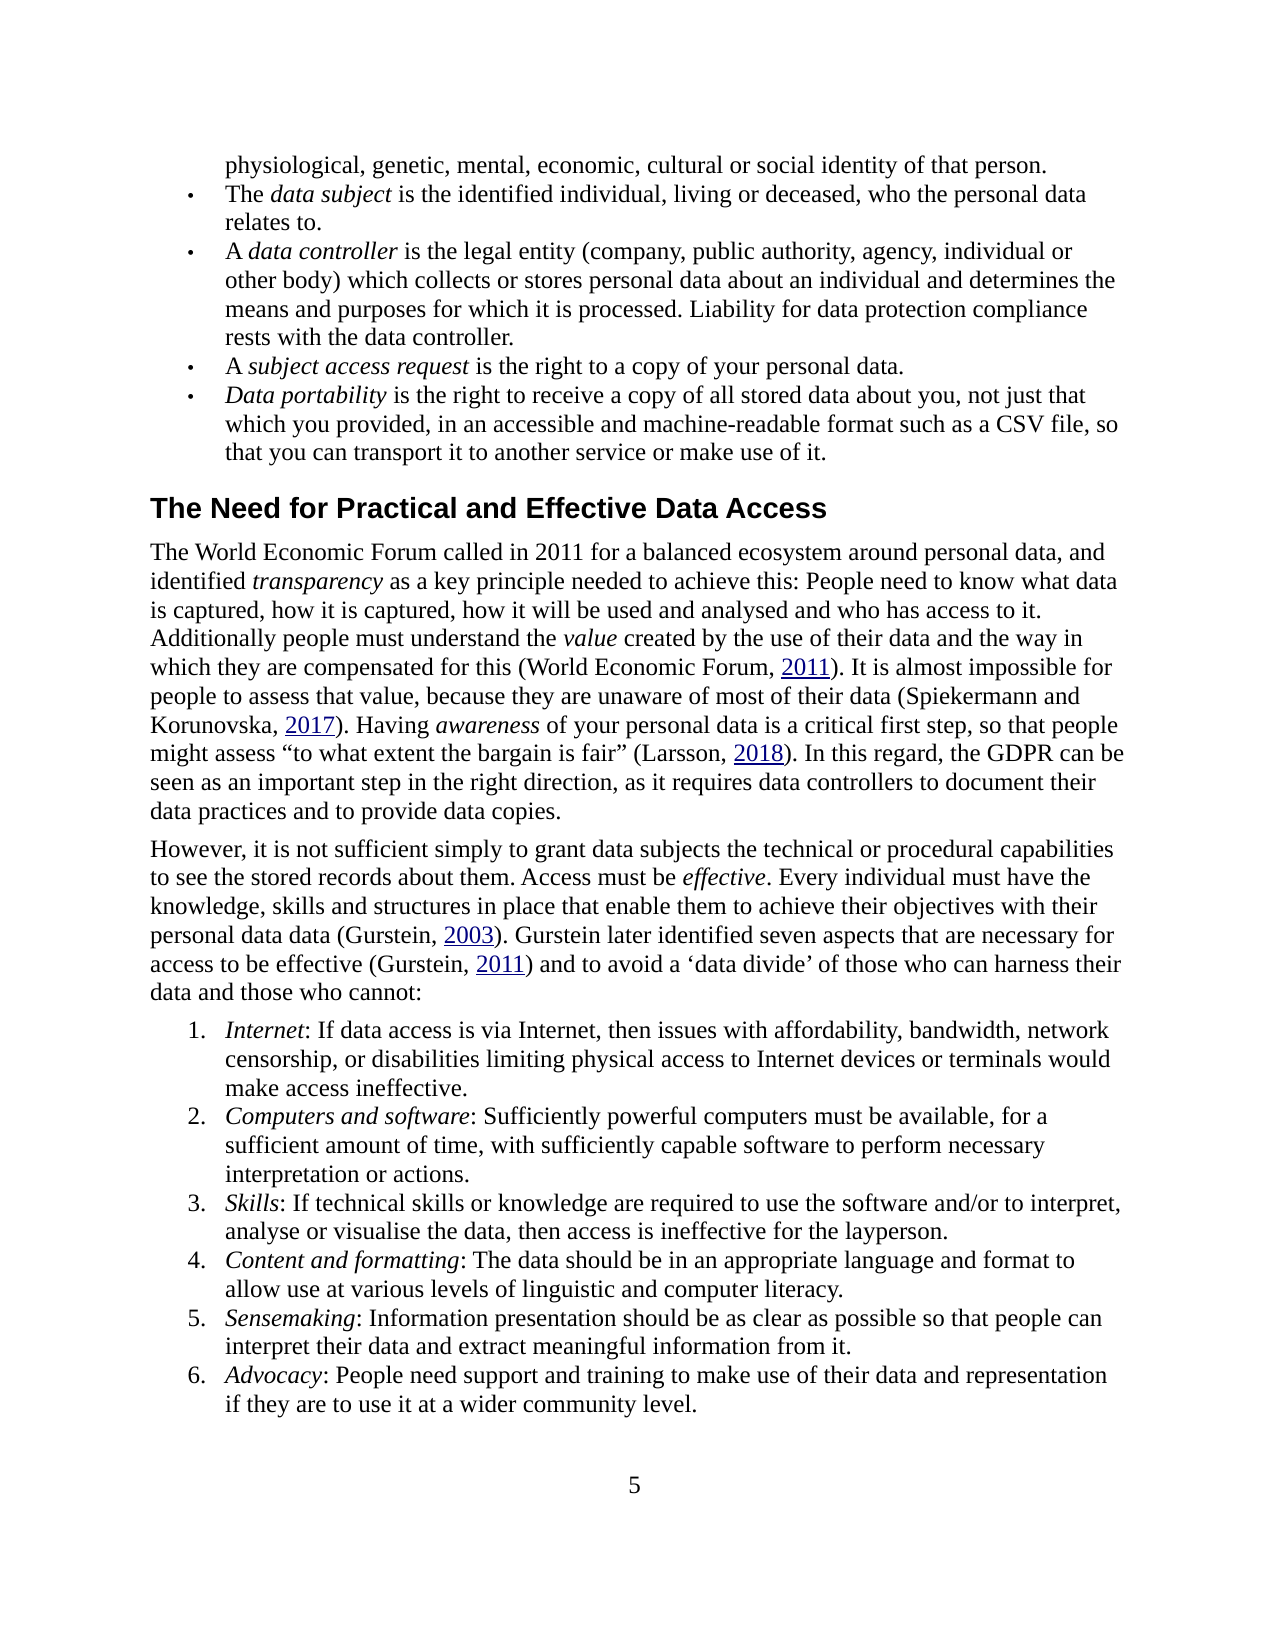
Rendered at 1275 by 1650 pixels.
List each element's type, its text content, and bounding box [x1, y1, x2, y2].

list A subject access request is the right to a copy of your personal data. [187, 351, 1125, 380]
subtitle The Need for Practical and Effective Data Access [150, 491, 1125, 525]
list Sensemaking: Information presentation should be as clear as possible so that people can interpret their data and extract meaningful information from it. [187, 1303, 1125, 1360]
text The World Economic Forum called in 2011 for a balanced ecosystem around personal data, and identified transparency as a key principle needed to achieve this: People need to know what data is captured, how it is captured, how it will be used and analysed and who has access to it. Additionally people must understand the value created by the use of their data and the way in which they are compensated for this (World Economic Forum, 2011). It is almost impossible for people to assess that value, because they are unaware of most of their data (Spiekermann and Korunovska, 2017). Having awareness of your personal data is a critical first step, so that people might assess “to what extent the bargain is fair” (Larsson, 2018). In this regard, the GDPR can be seen as an important step in the right direction, as it requires data controllers to document their data practices and to provide data copies. [150, 537, 1125, 825]
list Internet: If data access is via Internet, then issues with affordability, bandwidth, network censorship, or disabilities limiting physical access to Internet devices or terminals would make access ineffective. [187, 1015, 1125, 1101]
list Skills: If technical skills or knowledge are required to use the software and/or to interpret, analyse or visualise the data, then access is ineffective for the layperson. [187, 1188, 1125, 1245]
list A data controller is the legal entity (company, public authority, agency, individual or other body) which collects or stores personal data about an individual and determines the means and purposes for which it is processed. Liability for data protection compliance rests with the data controller. [187, 236, 1125, 351]
list Content and formatting: The data should be in an appropriate language and format to allow use at various levels of linguistic and computer literacy. [187, 1245, 1125, 1303]
list The data subject is the identified individual, living or deceased, who the personal data relates to. [187, 179, 1125, 236]
list physiological, genetic, mental, economic, cultural or social identity of that person. [187, 150, 1125, 179]
list Advocacy: People need support and training to make use of their data and representation if they are to use it at a wider community level. [187, 1360, 1125, 1418]
list Data portability is the right to receive a copy of all stored data about you, not just that which you provided, in an accessible and machine-readable format such as a CSV file, so that you can transport it to another service or make use of it. [187, 380, 1125, 466]
list Computers and software: Sufficiently powerful computers must be available, for a sufficient amount of time, with sufficiently capable software to perform necessary interpretation or actions. [187, 1101, 1125, 1188]
text However, it is not sufficient simply to grant data subjects the technical or procedural capabilities to see the stored records about them. Access must be effective. Every individual must have the knowledge, skills and structures in place that enable them to achieve their objectives with their personal data data (Gurstein, 2003). Gurstein later identified seven aspects that are necessary for access to be effective (Gurstein, 2011) and to avoid a ‘data divide’ of those who can harness their data and those who cannot: [150, 834, 1125, 1006]
